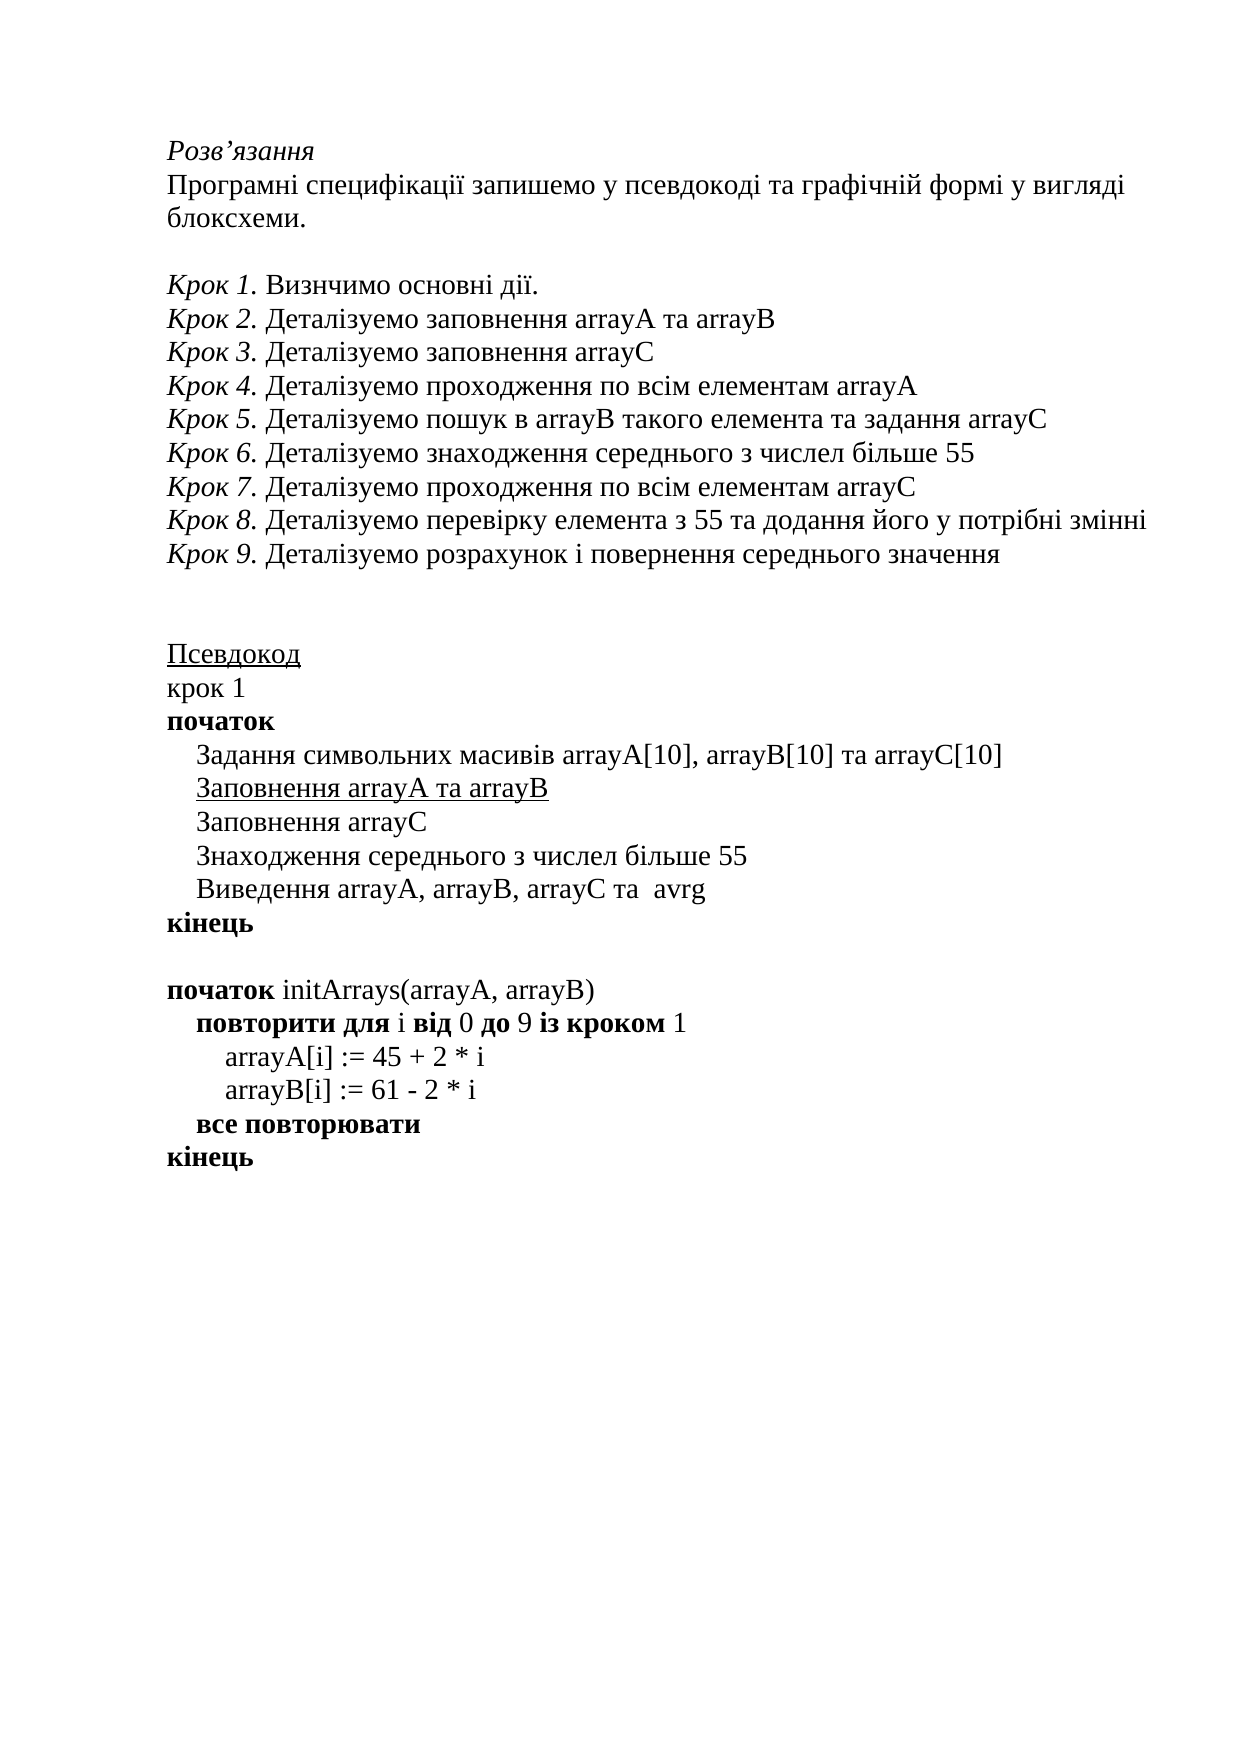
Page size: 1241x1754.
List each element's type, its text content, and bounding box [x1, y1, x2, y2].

text Знаходження середнього з числел більше 55 [167, 838, 1163, 871]
text повторити для i від 0 до 9 із кроком 1 [167, 1005, 1163, 1039]
text Програмні специфікації запишемо у псевдокоді та графічній формі у вигляді блоксхеми. [167, 167, 1163, 234]
text початок initArrays(arrayA, arrayB) [167, 972, 1163, 1005]
text початок [167, 703, 1163, 737]
text Задання символьних масивів arrayA[10], arrayB[10] та arrayC[10] [167, 737, 1163, 771]
text arrayA[i] := 45 + 2 * i [167, 1039, 1163, 1072]
text кінець [167, 905, 1163, 938]
text Крок 4. Деталізуемо проходження по всім елементам arrayA [167, 368, 1163, 402]
text Крок 1. Визнчимо основні дії. [167, 267, 1163, 301]
text Псевдокод [167, 636, 1163, 670]
text Розв’язання [167, 133, 1163, 167]
text Крок 7. Деталізуемо проходження по всім елементам arrayС [167, 469, 1163, 502]
text Заповнення arrayC [167, 804, 1163, 838]
text arrayB[i] := 61 - 2 * i [167, 1072, 1163, 1106]
text крок 1 [167, 670, 1163, 703]
text Крок 6. Деталізуемо знаходження середнього з числел більше 55 [167, 435, 1163, 469]
text все повторювати [167, 1106, 1163, 1139]
text Виведення arrayA, arrayB, arrayC та avrg [167, 871, 1163, 905]
text Заповнення arrayA та arrayB [167, 771, 1163, 804]
text кінець [167, 1139, 1163, 1173]
text Крок 5. Деталізуемо пошук в arrayB такого елемента та задання arrayC [167, 402, 1163, 435]
text Крок 3. Деталізуемо заповнення arrayC [167, 334, 1163, 368]
text Крок 8. Деталізуемо перевірку елемента з 55 та додання його у потрібні змінні [167, 502, 1163, 536]
text Крок 9. Деталізуемо розрахунок і повернення середнього значення [167, 536, 1163, 569]
text Крок 2. Деталізуемо заповнення arrayA та arrayB [167, 301, 1163, 334]
